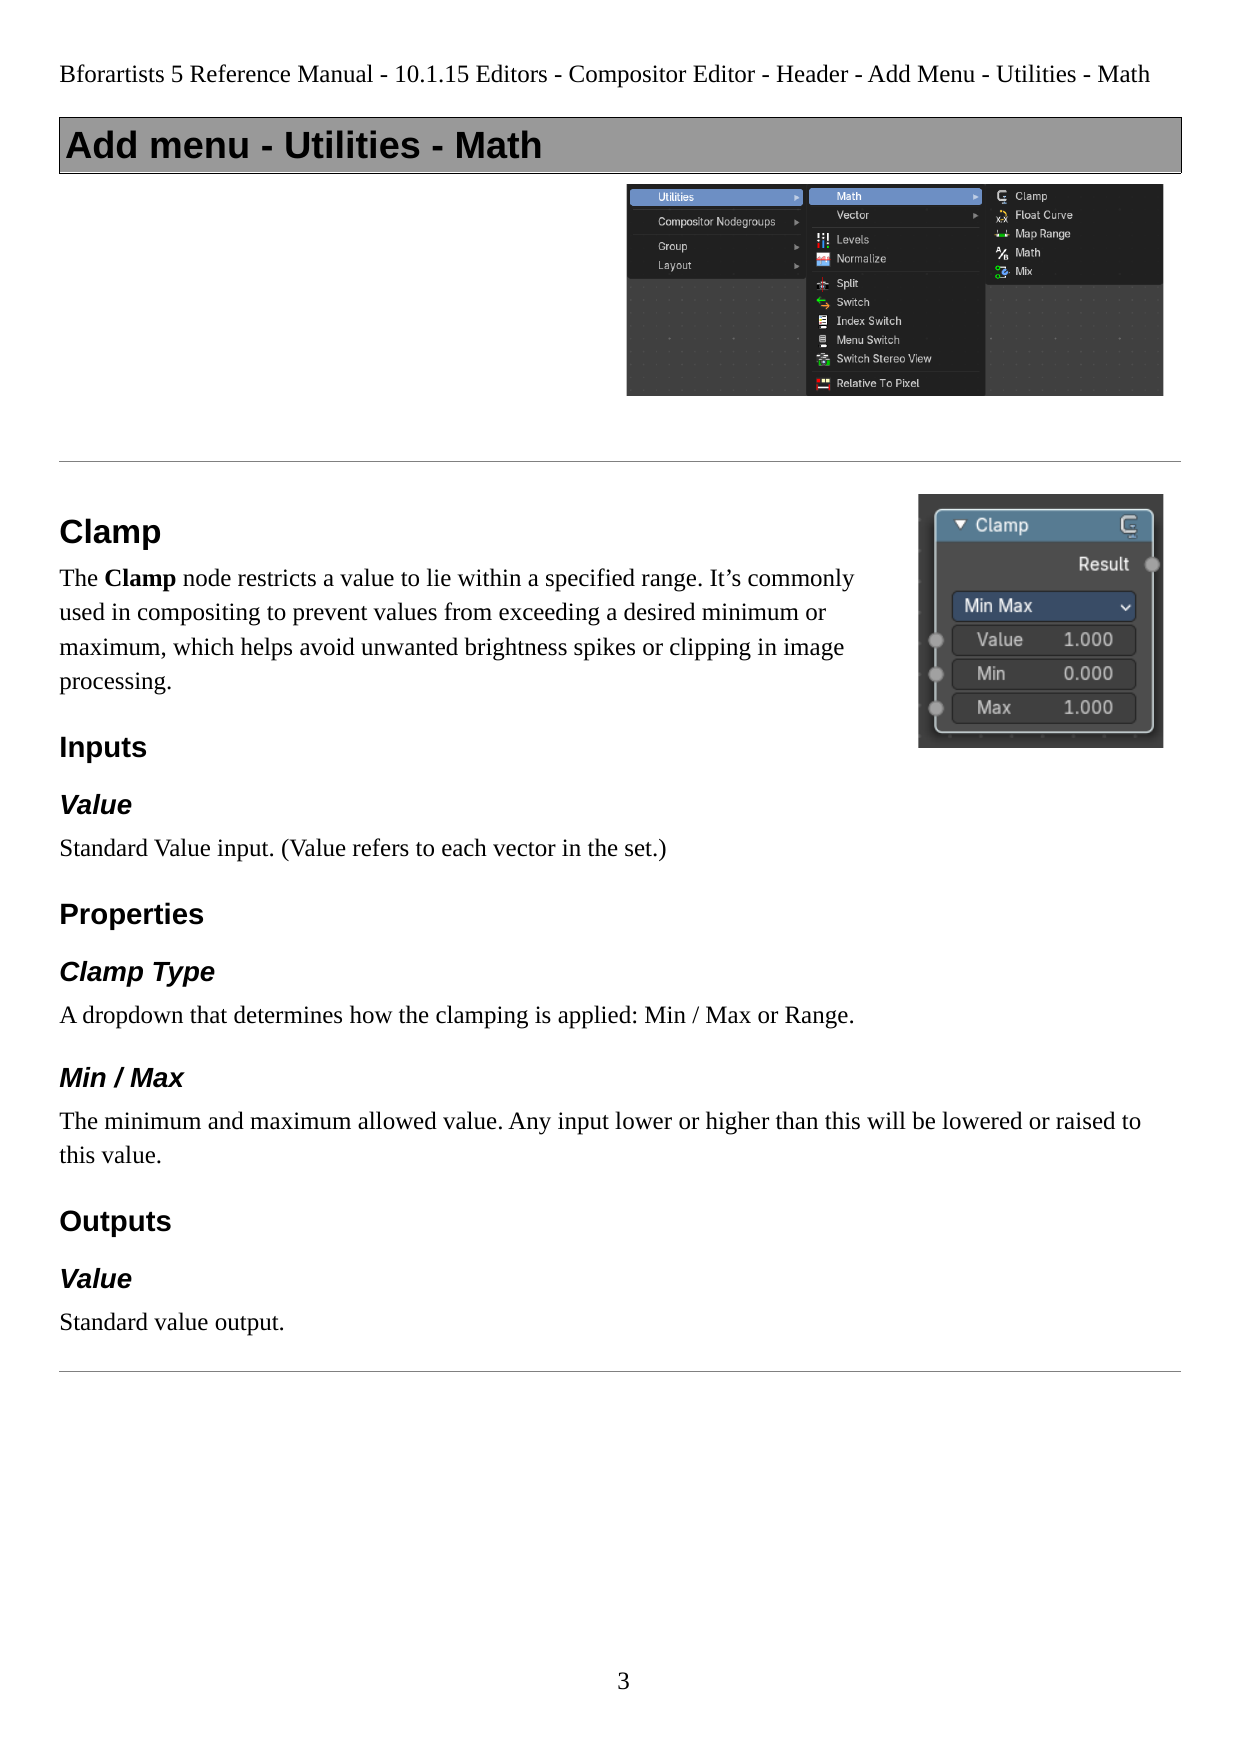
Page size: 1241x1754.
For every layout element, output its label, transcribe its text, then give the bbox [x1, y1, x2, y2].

picture [918, 494, 1164, 748]
subtitle Value [59, 1263, 1181, 1294]
subtitle Outputs [59, 1204, 1181, 1238]
subtitle Min / Max [59, 1061, 1181, 1093]
subtitle [1164, 512, 1181, 550]
table_header Add menu - Utilities - Math [60, 118, 1181, 172]
subtitle Value [59, 789, 1181, 821]
subtitle Inputs [59, 730, 1181, 764]
picture [626, 184, 1164, 396]
text The minimum and maximum allowed value. Any input lower or higher than this will be lowered or raised to this value. [59, 1106, 1181, 1169]
subtitle Properties [59, 897, 1181, 930]
text The Clamp node restricts a value to lie within a specified range. It’s commonly used in compositing to prevent values from exceeding a desired minimum or maximum, which helps avoid unwanted brightness spikes or clipping in image processing. [59, 563, 918, 695]
text A dropdown that determines how the clamping is applied: Min / Max or Range. [59, 1000, 1181, 1028]
text Standard value output. [59, 1307, 1181, 1336]
text Standard Value input. (Value refers to each vector in the set.) [59, 833, 1181, 862]
subtitle Clamp [59, 512, 918, 550]
subtitle Clamp Type [59, 955, 1181, 987]
